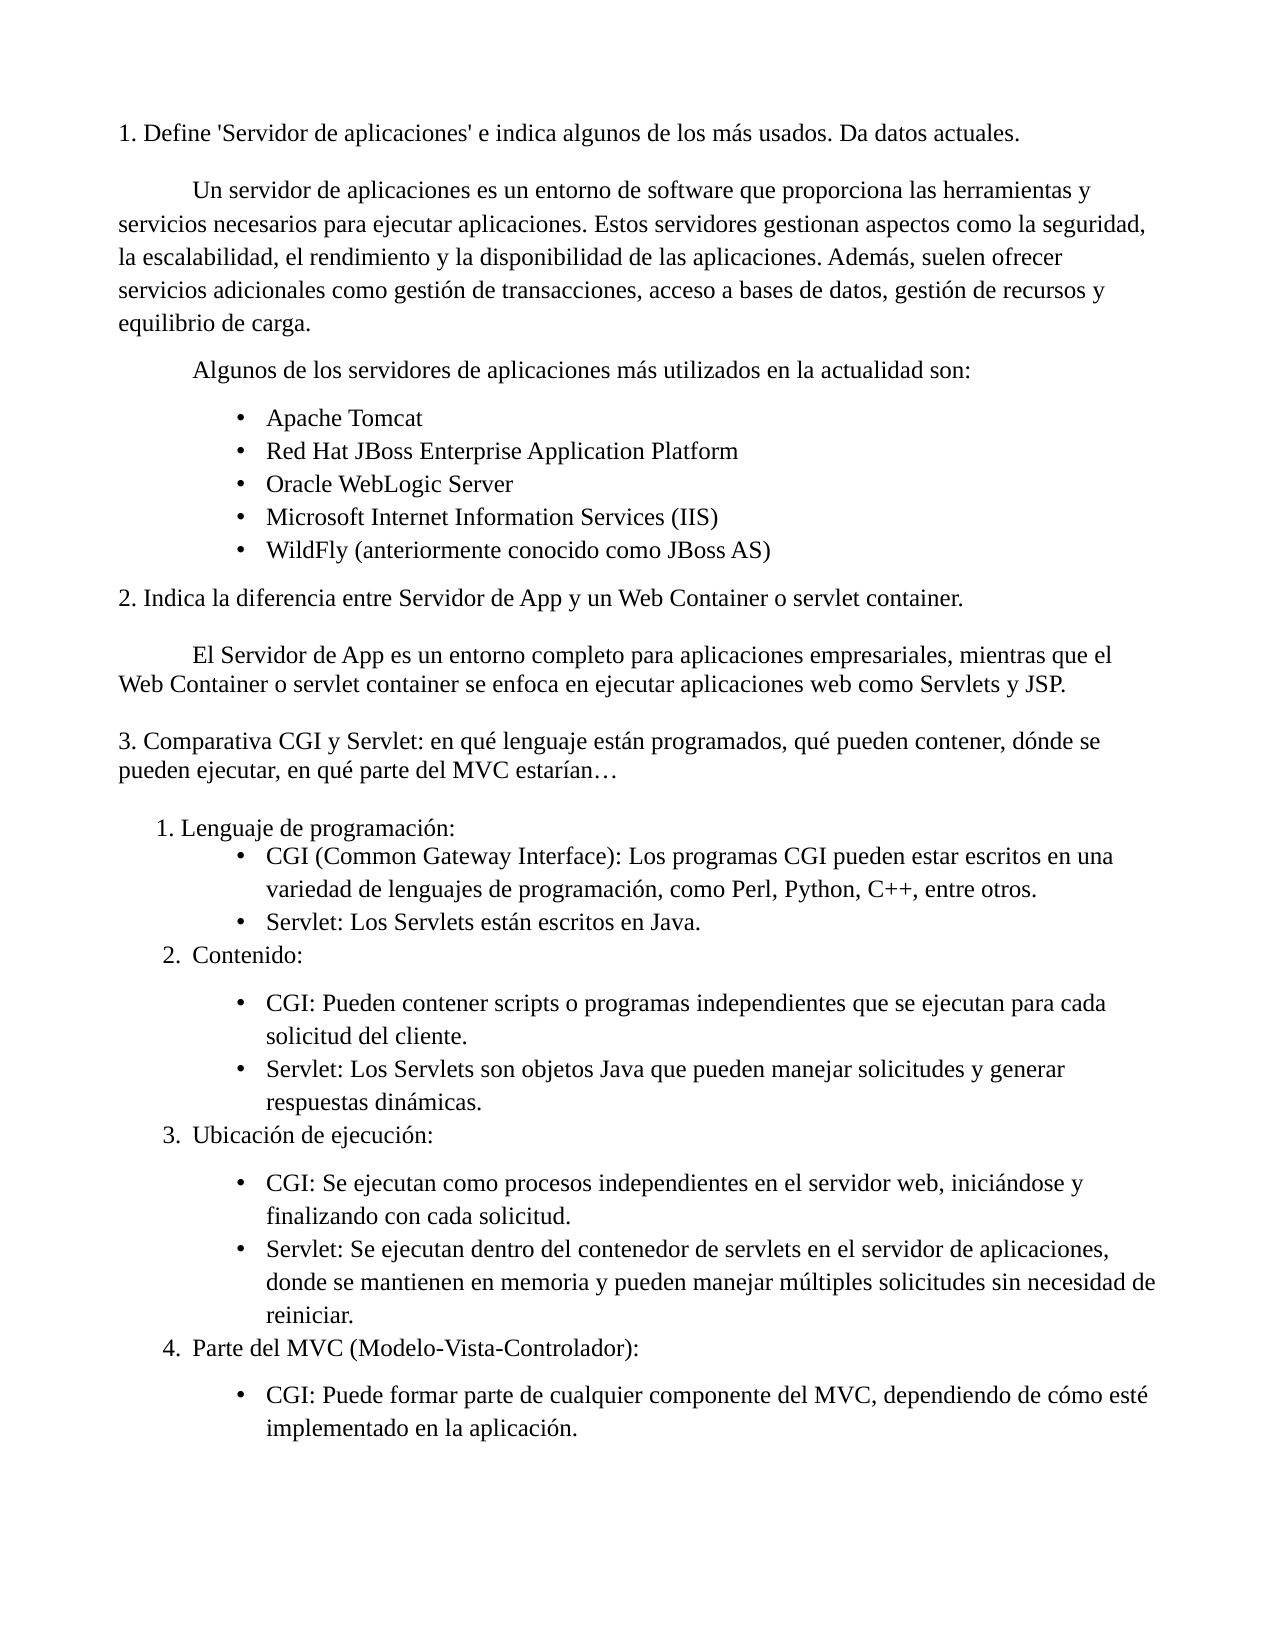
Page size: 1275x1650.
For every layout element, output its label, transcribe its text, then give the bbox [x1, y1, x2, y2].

text Un servidor de aplicaciones es un entorno de software que proporciona las herramientas y servicios necesarios para ejecutar aplicaciones. Estos servidores gestionan aspectos como la seguridad, la escalabilidad, el rendimiento y la disponibilidad de las aplicaciones. Además, suelen ofrecer servicios adicionales como gestión de transacciones, acceso a bases de datos, gestión de recursos y equilibrio de carga. [118, 176, 1157, 336]
text 1. Lenguaje de programación: [118, 813, 1157, 841]
list Red Hat JBoss Enterprise Application Platform [236, 436, 1157, 465]
list Oracle WebLogic Server [236, 469, 1157, 498]
list Servlet: Se ejecutan dentro del contenedor de servlets en el servidor de aplicaciones, donde se mantienen en memoria y pueden manejar múltiples solicitudes sin necesidad de reiniciar. [236, 1234, 1157, 1328]
list WildFly (anteriormente conocido como JBoss AS) [236, 535, 1157, 564]
text El Servidor de App es un entorno completo para aplicaciones empresariales, mientras que el Web Container o servlet container se enfoca en ejecutar aplicaciones web como Servlets y JSP. 3. Comparativa CGI y Servlet: en qué lenguaje están programados, qué pueden contener, dónde se pueden ejecutar, en qué parte del MVC estarían… [118, 640, 1157, 784]
text 1. Define 'Servidor de aplicaciones' e indica algunos de los más usados. Da datos actuales. [118, 118, 1157, 147]
list Servlet: Los Servlets están escritos en Java. [236, 907, 1157, 936]
list CGI: Se ejecutan como procesos independientes en el servidor web, iniciándose y finalizando con cada solicitud. [236, 1168, 1157, 1229]
list Apache Tomcat [236, 403, 1157, 432]
list CGI (Common Gateway Interface): Los programas CGI pueden estar escritos en una variedad de lenguajes de programación, como Perl, Python, C++, entre otros. [236, 841, 1157, 903]
list Parte del MVC (Modelo-Vista-Controlador): [162, 1333, 1157, 1362]
list Ubicación de ejecución: [162, 1120, 1157, 1149]
list CGI: Pueden contener scripts o programas independientes que se ejecutan para cada solicitud del cliente. [236, 988, 1157, 1050]
text Algunos de los servidores de aplicaciones más utilizados en la actualidad son: [118, 355, 1157, 384]
list Contenido: [162, 940, 1157, 969]
text 2. Indica la diferencia entre Servidor de App y un Web Container o servlet container. [118, 583, 1157, 611]
list Servlet: Los Servlets son objetos Java que pueden manejar solicitudes y generar respuestas dinámicas. [236, 1054, 1157, 1116]
list Microsoft Internet Information Services (IIS) [236, 502, 1157, 531]
list CGI: Puede formar parte de cualquier componente del MVC, dependiendo de cómo esté implementado en la aplicación. [236, 1380, 1157, 1442]
